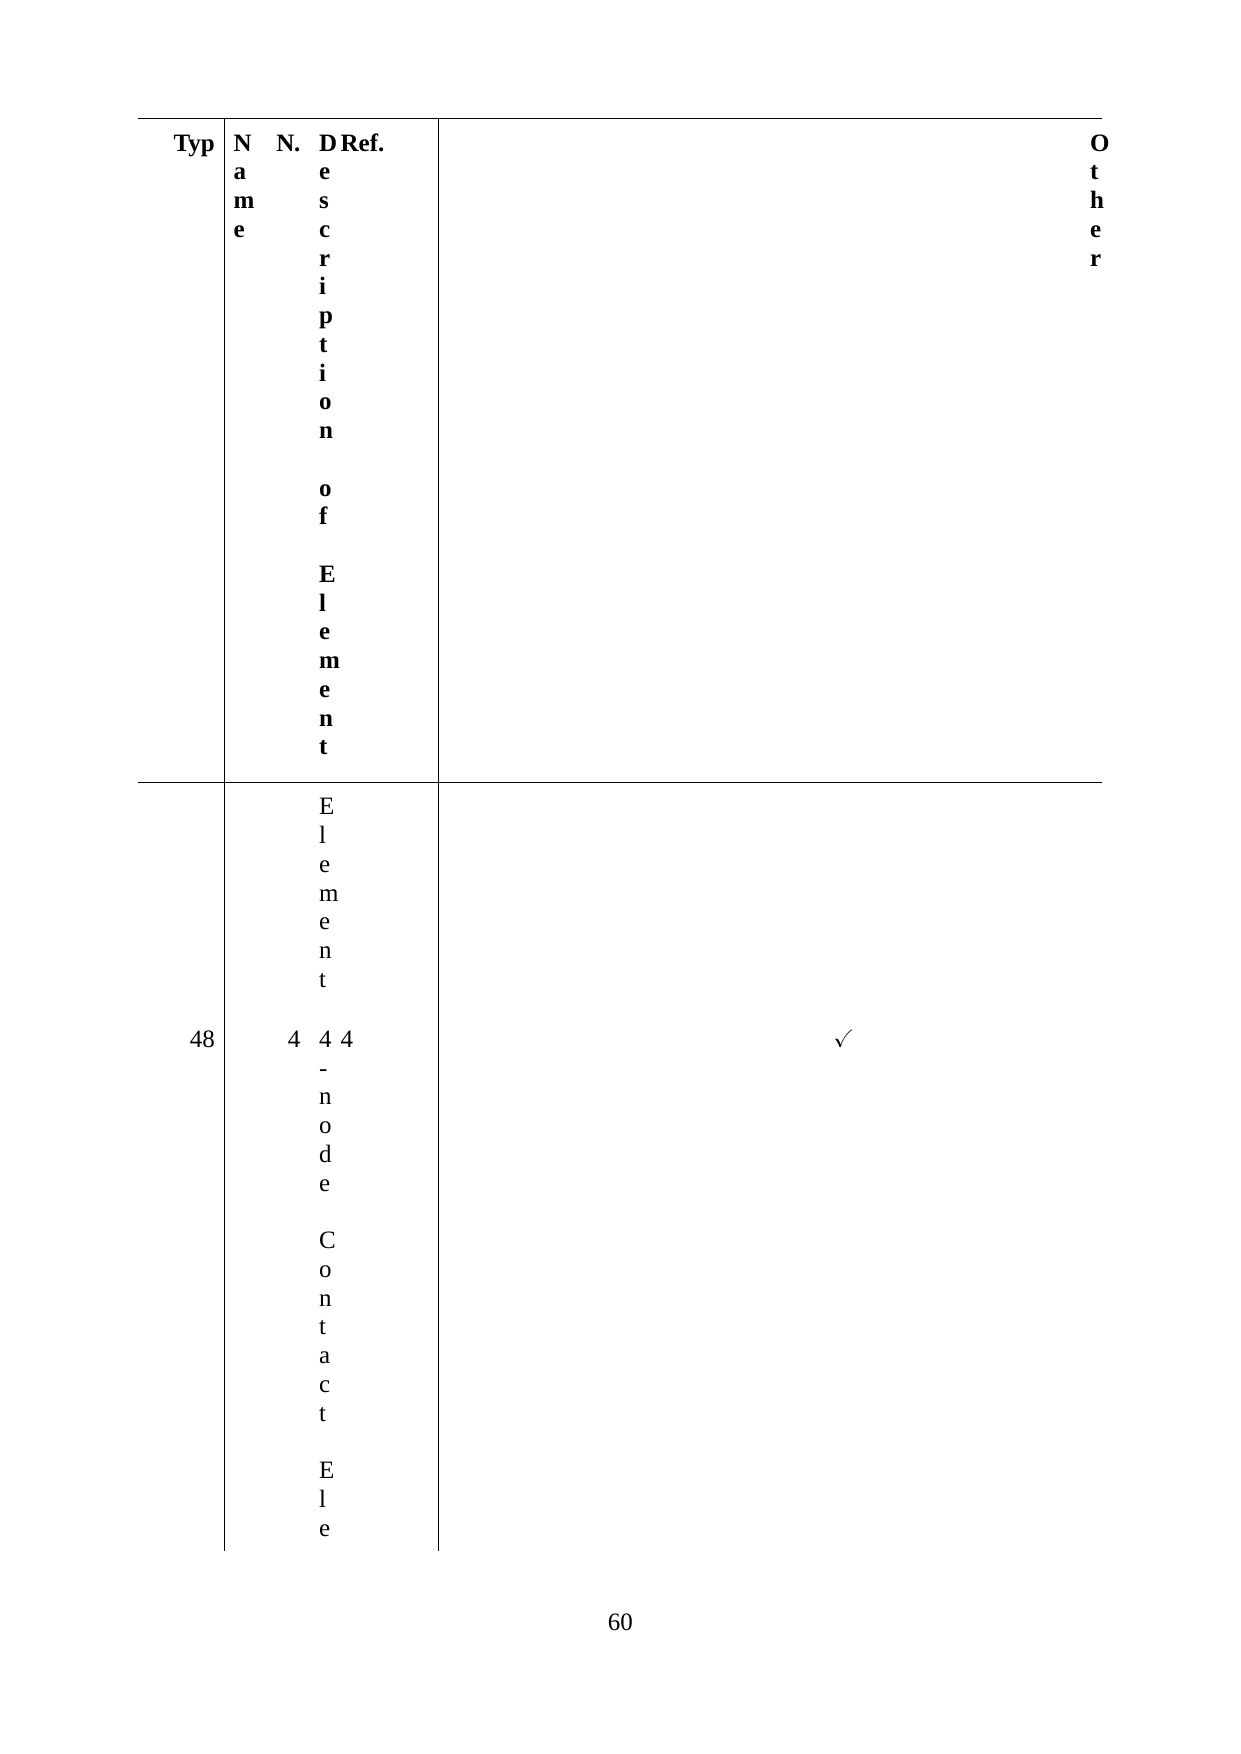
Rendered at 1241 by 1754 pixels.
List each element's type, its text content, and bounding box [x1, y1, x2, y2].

table_cell [824, 783, 952, 1014]
table_cell 48 [138, 1015, 224, 1551]
table_cell [695, 783, 823, 1014]
table_header N. [245, 119, 309, 782]
table_cell 4 [331, 783, 438, 1014]
table_cell [138, 783, 224, 1014]
table_cell [567, 1015, 695, 1551]
table_header [952, 119, 1081, 782]
table_header [695, 119, 823, 782]
table_header [567, 119, 695, 782]
table_cell [952, 1015, 1081, 1551]
table_cell Plane Spring Element [310, 783, 331, 1014]
table_cell [439, 783, 567, 1014]
table_cell [952, 783, 1081, 1014]
table_header Ref. [331, 119, 438, 782]
table_header [824, 119, 952, 782]
table_header Name [225, 119, 245, 782]
table_cell [439, 1015, 567, 1551]
table_header Typ [138, 119, 224, 782]
table_cell [1081, 1015, 1102, 1551]
table_cell [225, 1015, 245, 1551]
table_cell 4 [331, 1015, 438, 1551]
table_cell PSPR [225, 783, 245, 1014]
table_cell [695, 1015, 823, 1551]
table_cell [1081, 783, 1102, 1014]
table_cell 4 [245, 1015, 309, 1551]
table_header Description of Element [310, 119, 331, 782]
table_header [439, 119, 567, 782]
table_cell [567, 783, 695, 1014]
table_cell 4-node Contact Element with triangular Shape [310, 1015, 331, 1551]
table_header Other [1081, 119, 1102, 782]
table_cell ✓ [824, 1015, 952, 1551]
table_cell 1 [245, 783, 309, 1014]
